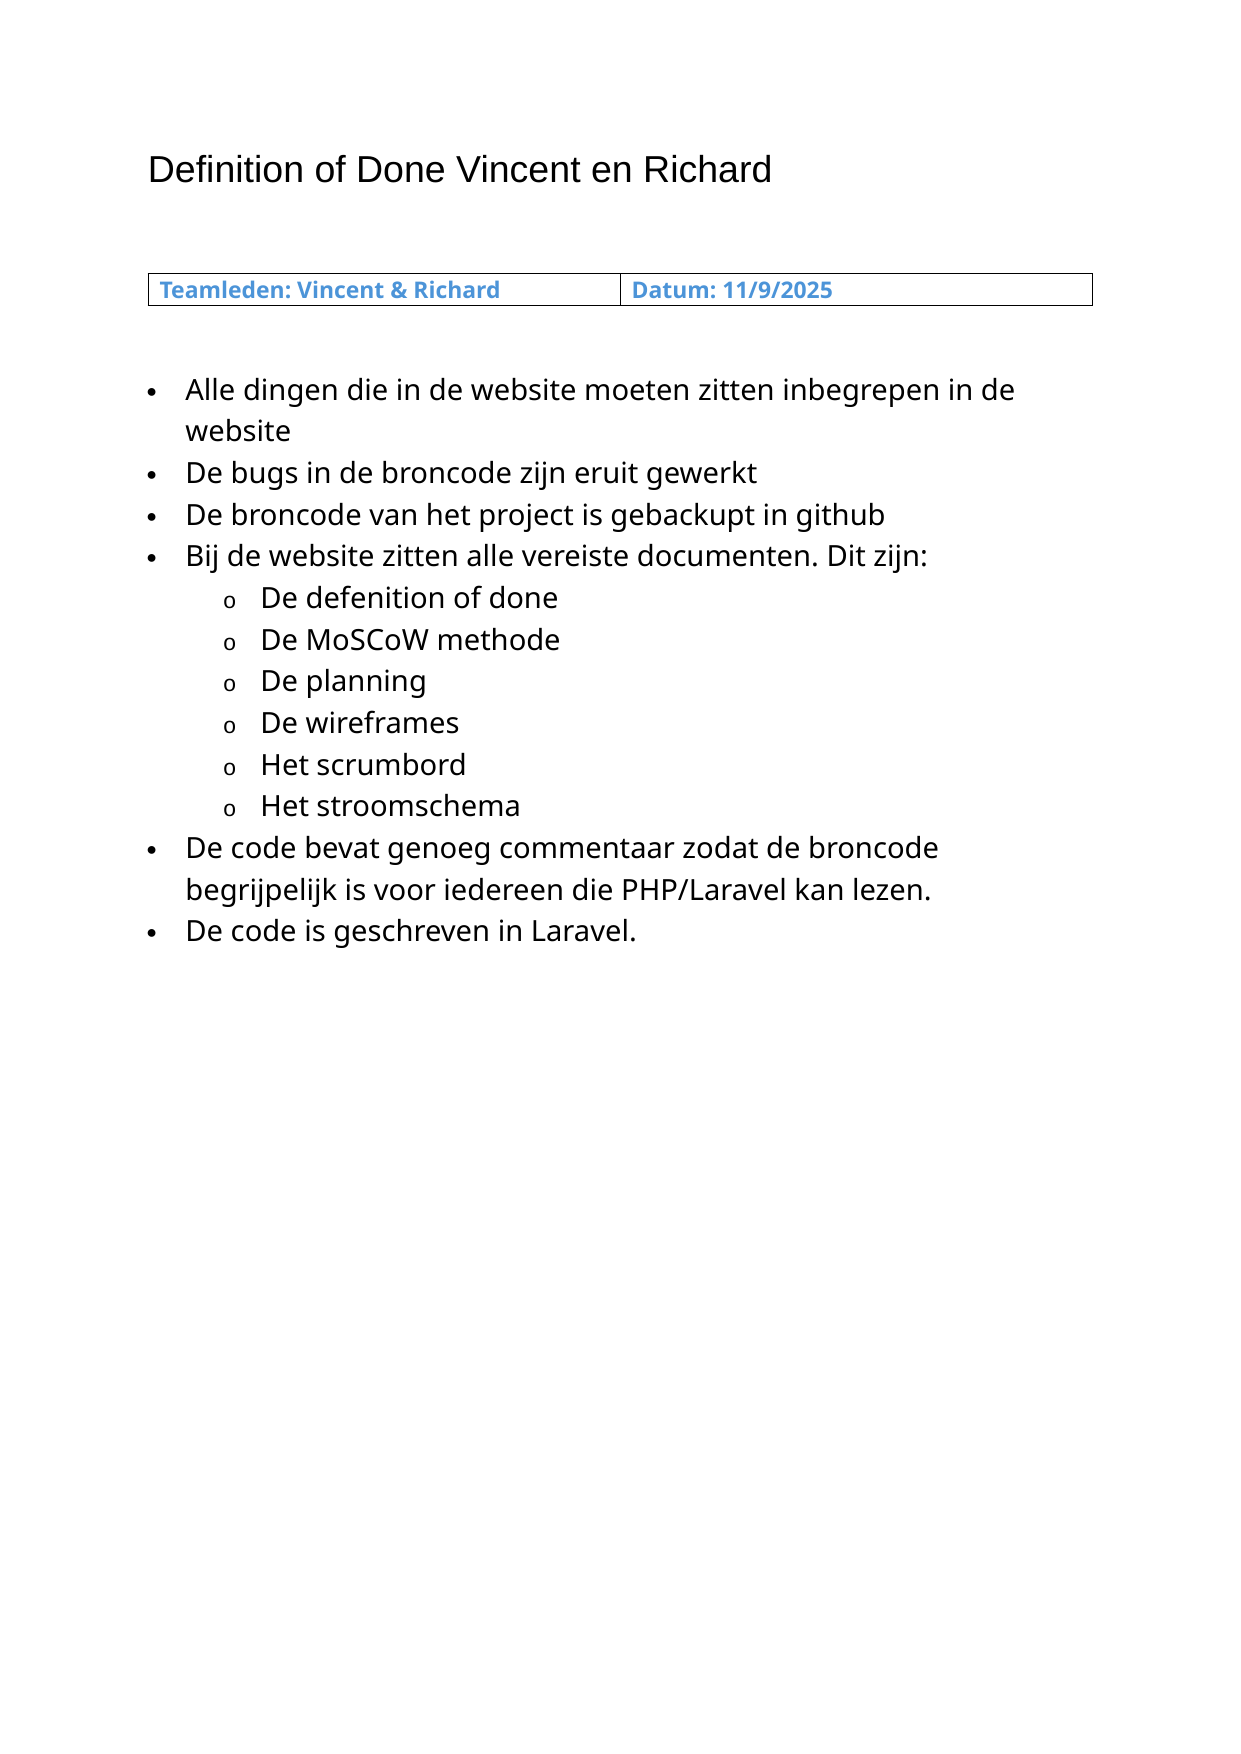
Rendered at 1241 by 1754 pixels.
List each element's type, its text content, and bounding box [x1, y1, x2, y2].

list Alle dingen die in de website moeten zitten inbegrepen in de website [148, 369, 1093, 450]
list De broncode van het project is gebackupt in github [148, 494, 1093, 534]
list Bij de website zitten alle vereiste documenten. Dit zijn: [148, 536, 1093, 575]
text Definition of Done Vincent en Richard [148, 148, 1093, 191]
list Het scrumbord [223, 744, 1093, 784]
list De MoSCoW methode [223, 619, 1093, 659]
table_header Datum: 11/9/2025 [621, 274, 1092, 305]
list De code bevat genoeg commentaar zodat de broncode begrijpelijk is voor iedereen die PHP/Laravel kan lezen. [148, 827, 1093, 909]
list De defenition of done [223, 577, 1093, 617]
list Het stroomschema [223, 786, 1093, 825]
list De planning [223, 661, 1093, 700]
list De code is geschreven in Laravel. [148, 911, 1093, 950]
list De bugs in de broncode zijn eruit gewerkt [148, 452, 1093, 492]
table_header Teamleden: Vincent & Richard [149, 274, 620, 305]
list De wireframes [223, 702, 1093, 742]
